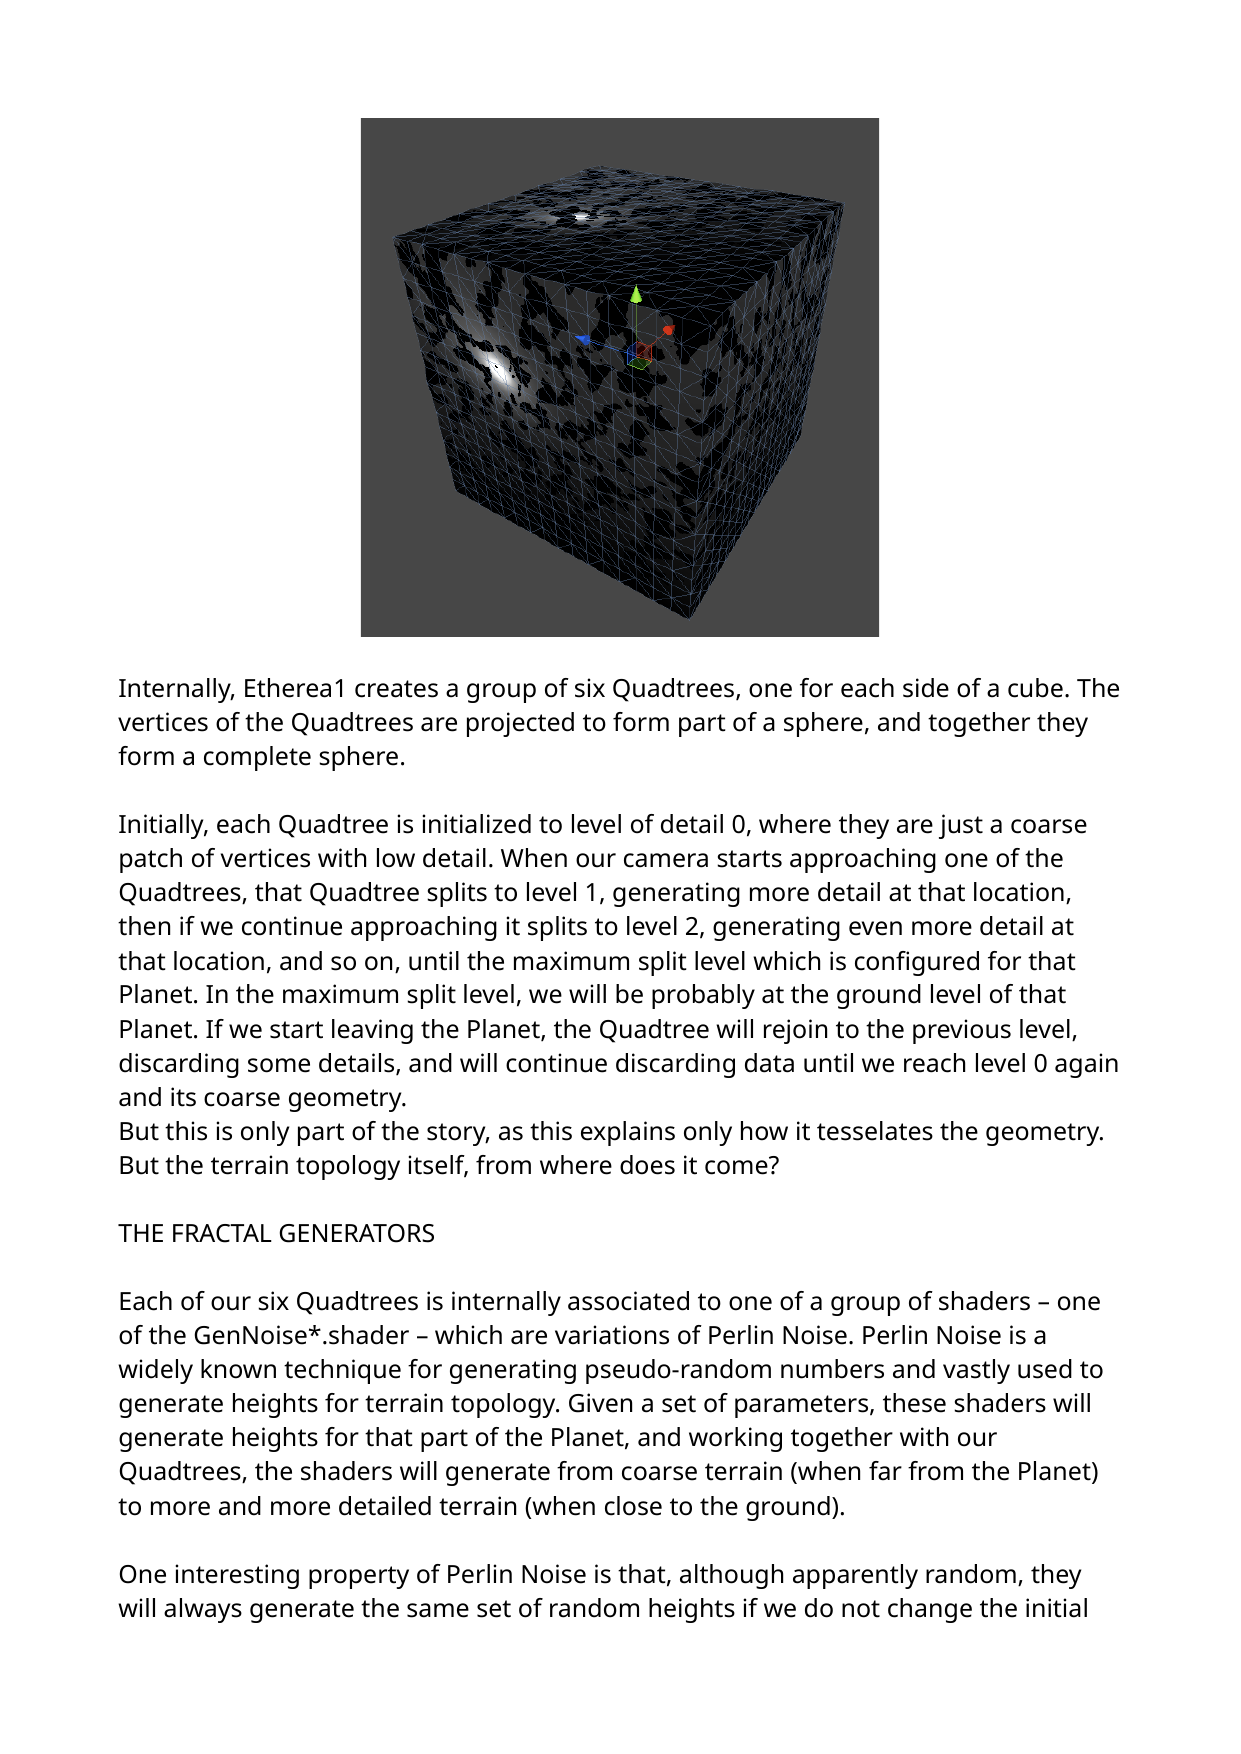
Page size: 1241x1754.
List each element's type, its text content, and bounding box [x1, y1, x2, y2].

text But this is only part of the story, as this explains only how it tesselates the geometry. But the terrain topology itself, from where does it come? [118, 1113, 1122, 1182]
text One interesting property of Perlin Noise is that, although apparently random, they will always generate the same set of random heights if we do not change the initial [118, 1556, 1122, 1624]
text Initially, each Quadtree is initialized to level of detail 0, where they are just a coarse patch of vertices with low detail. When our camera starts approaching one of the Quadtrees, that Quadtree splits to level 1, generating more detail at that location, then if we continue approaching it splits to level 2, generating even more detail at that location, and so on, until the maximum split level which is configured for that Planet. In the maximum split level, we will be probably at the ground level of that Planet. If we start leaving the Planet, the Quadtree will rejoin to the previous level, discarding some details, and will continue discarding data until we reach level 0 again and its coarse geometry. [118, 807, 1122, 1113]
text Each of our six Quadtrees is internally associated to one of a group of shaders – one of the GenNoise*.shader – which are variations of Perlin Noise. Perlin Noise is a widely known technique for generating pseudo-random numbers and vastly used to generate heights for terrain topology. Given a set of parameters, these shaders will generate heights for that part of the Planet, and working together with our Quadtrees, the shaders will generate from coarse terrain (when far from the Planet) to more and more detailed terrain (when close to the ground). [118, 1284, 1122, 1522]
text Internally, Etherea1 creates a group of six Quadtrees, one for each side of a cube. The vertices of the Quadtrees are projected to form part of a sphere, and together they form a complete sphere. [118, 671, 1122, 773]
text THE FRACTAL GENERATORS [118, 1216, 1122, 1250]
